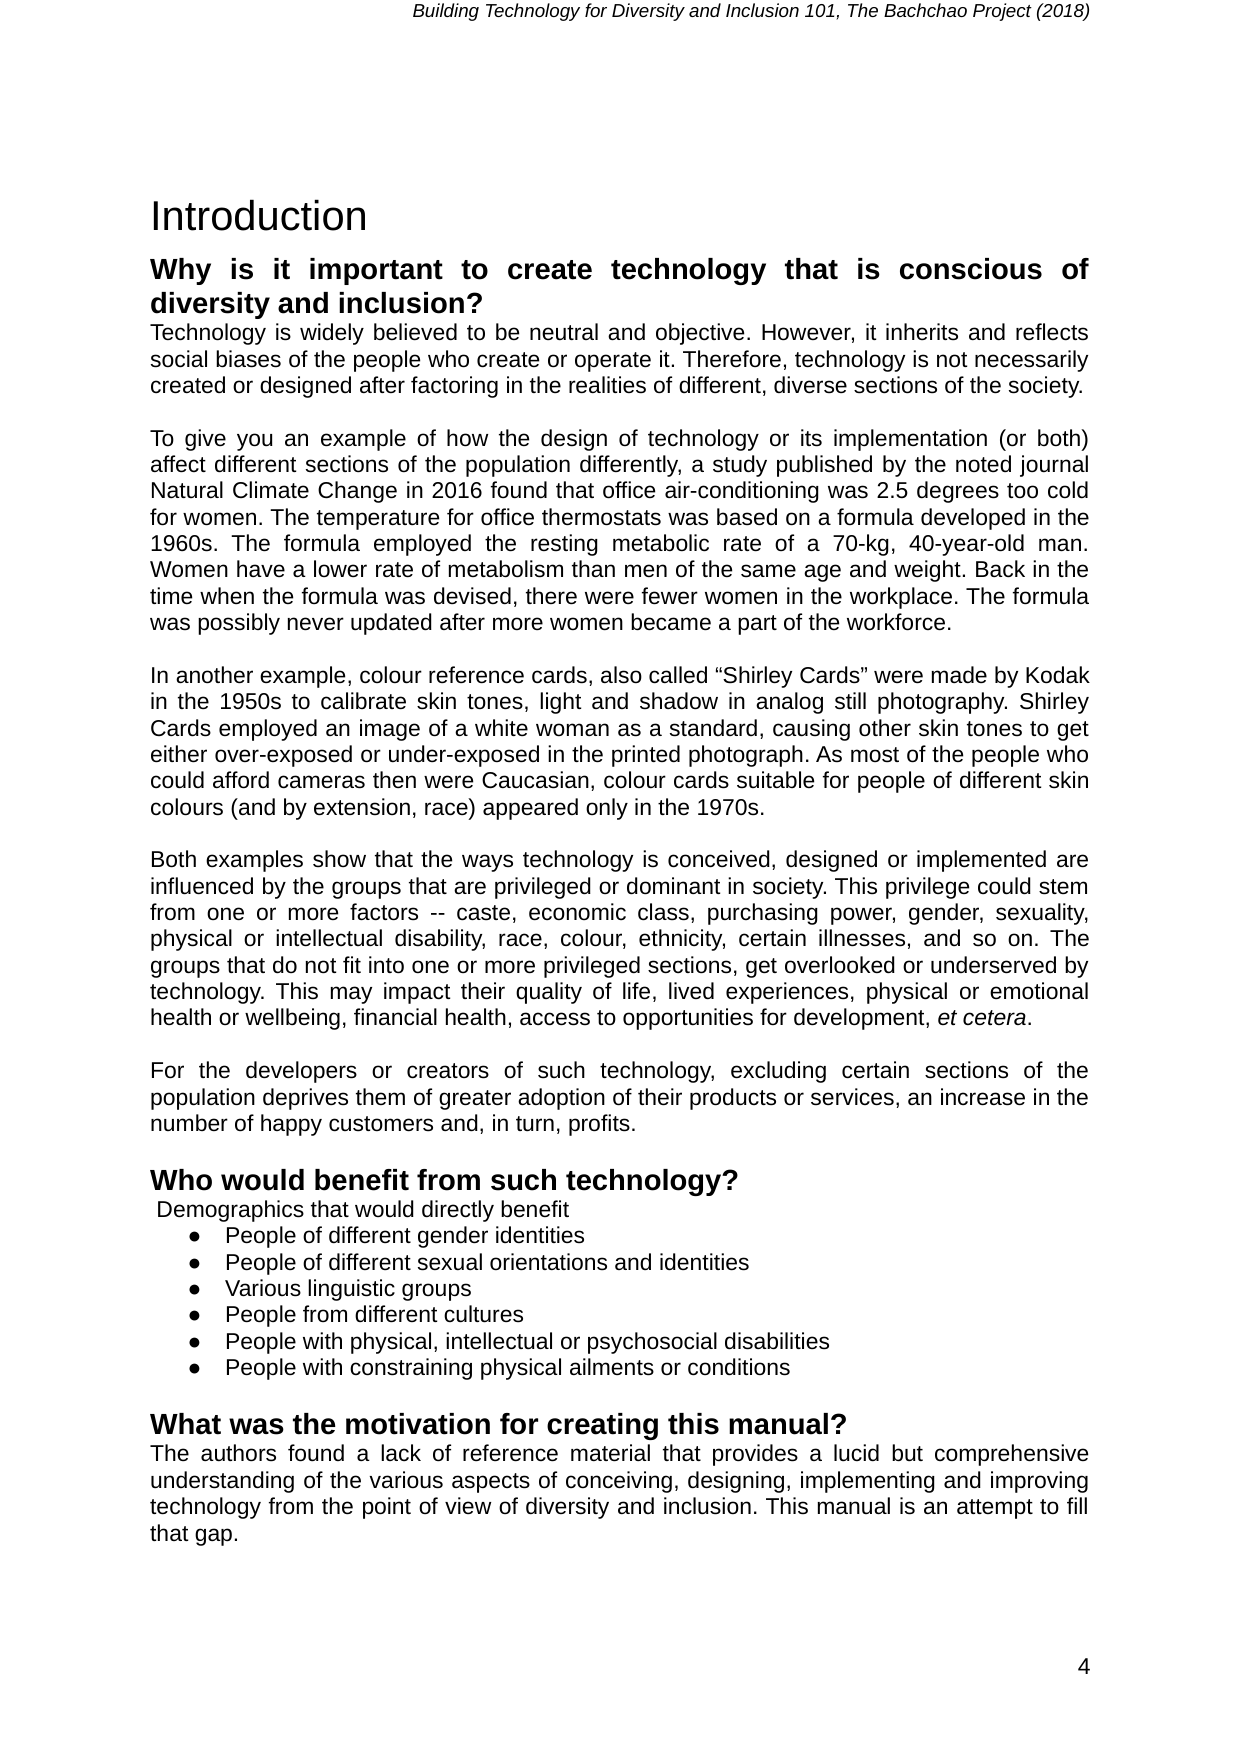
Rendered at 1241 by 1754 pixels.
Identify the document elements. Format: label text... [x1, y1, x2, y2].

subtitle Introduction [150, 192, 1090, 239]
text Both examples show that the ways technology is conceived, designed or implemented are influenced by the groups that are privileged or dominant in society. This privilege could stem from one or more factors -- caste, economic class, purchasing power, gender, sexuality, physical or intellectual disability, race, colour, ethnicity, certain illnesses, and so on. The groups that do not fit into one or more privileged sections, get overlooked or underserved by technology. This may impact their quality of life, lived experiences, physical or emotional health or wellbeing, financial health, access to opportunities for development, et cetera. [150, 846, 1090, 1031]
text For the developers or creators of such technology, excluding certain sections of the population deprives them of greater adoption of their products or services, an increase in the number of happy customers and, in turn, profits. [150, 1057, 1090, 1136]
list People with constraining physical ailments or conditions [187, 1354, 1090, 1381]
text The authors found a lack of reference material that provides a lucid but comprehensive understanding of the various aspects of conceiving, designing, implementing and improving technology from the point of view of diversity and inclusion. This manual is an attempt to fill that gap. [150, 1440, 1090, 1546]
list People from different cultures [187, 1301, 1090, 1328]
text In another example, colour reference cards, also called “Shirley Cards” were made by Kodak in the 1950s to calibrate skin tones, light and shadow in analog still photography. Shirley Cards employed an image of a white woman as a standard, causing other skin tones to get either over-exposed or under-exposed in the printed photograph. As most of the people who could afford cameras then were Caucasian, colour cards suitable for people of different skin colours (and by extension, race) appeared only in the 1970s. [150, 662, 1090, 820]
text Technology is widely believed to be neutral and objective. However, it inherits and reflects social biases of the people who create or operate it. Therefore, technology is not necessarily created or designed after factoring in the realities of different, diverse sections of the society. [150, 319, 1090, 398]
list Various linguistic groups [187, 1275, 1090, 1301]
list People of different gender identities [187, 1222, 1090, 1249]
text Why is it important to create technology that is conscious of diversity and inclusion? [150, 252, 1090, 319]
text Demographics that would directly benefit [150, 1196, 1090, 1222]
text Who would benefit from such technology? [150, 1162, 1090, 1196]
text To give you an example of how the design of technology or its implementation (or both) affect different sections of the population differently, a study published by the noted journal Natural Climate Change in 2016 found that office air-conditioning was 2.5 degrees too cold for women. The temperature for office thermostats was based on a formula developed in the 1960s. The formula employed the resting metabolic rate of a 70-kg, 40-year-old man. Women have a lower rate of metabolism than men of the same age and weight. Back in the time when the formula was devised, there were fewer women in the workplace. The formula was possibly never updated after more women became a part of the workforce. [150, 424, 1090, 635]
list People with physical, intellectual or psychosocial disabilities [187, 1328, 1090, 1354]
list People of different sexual orientations and identities [187, 1249, 1090, 1275]
text What was the motivation for creating this manual? [150, 1407, 1090, 1440]
